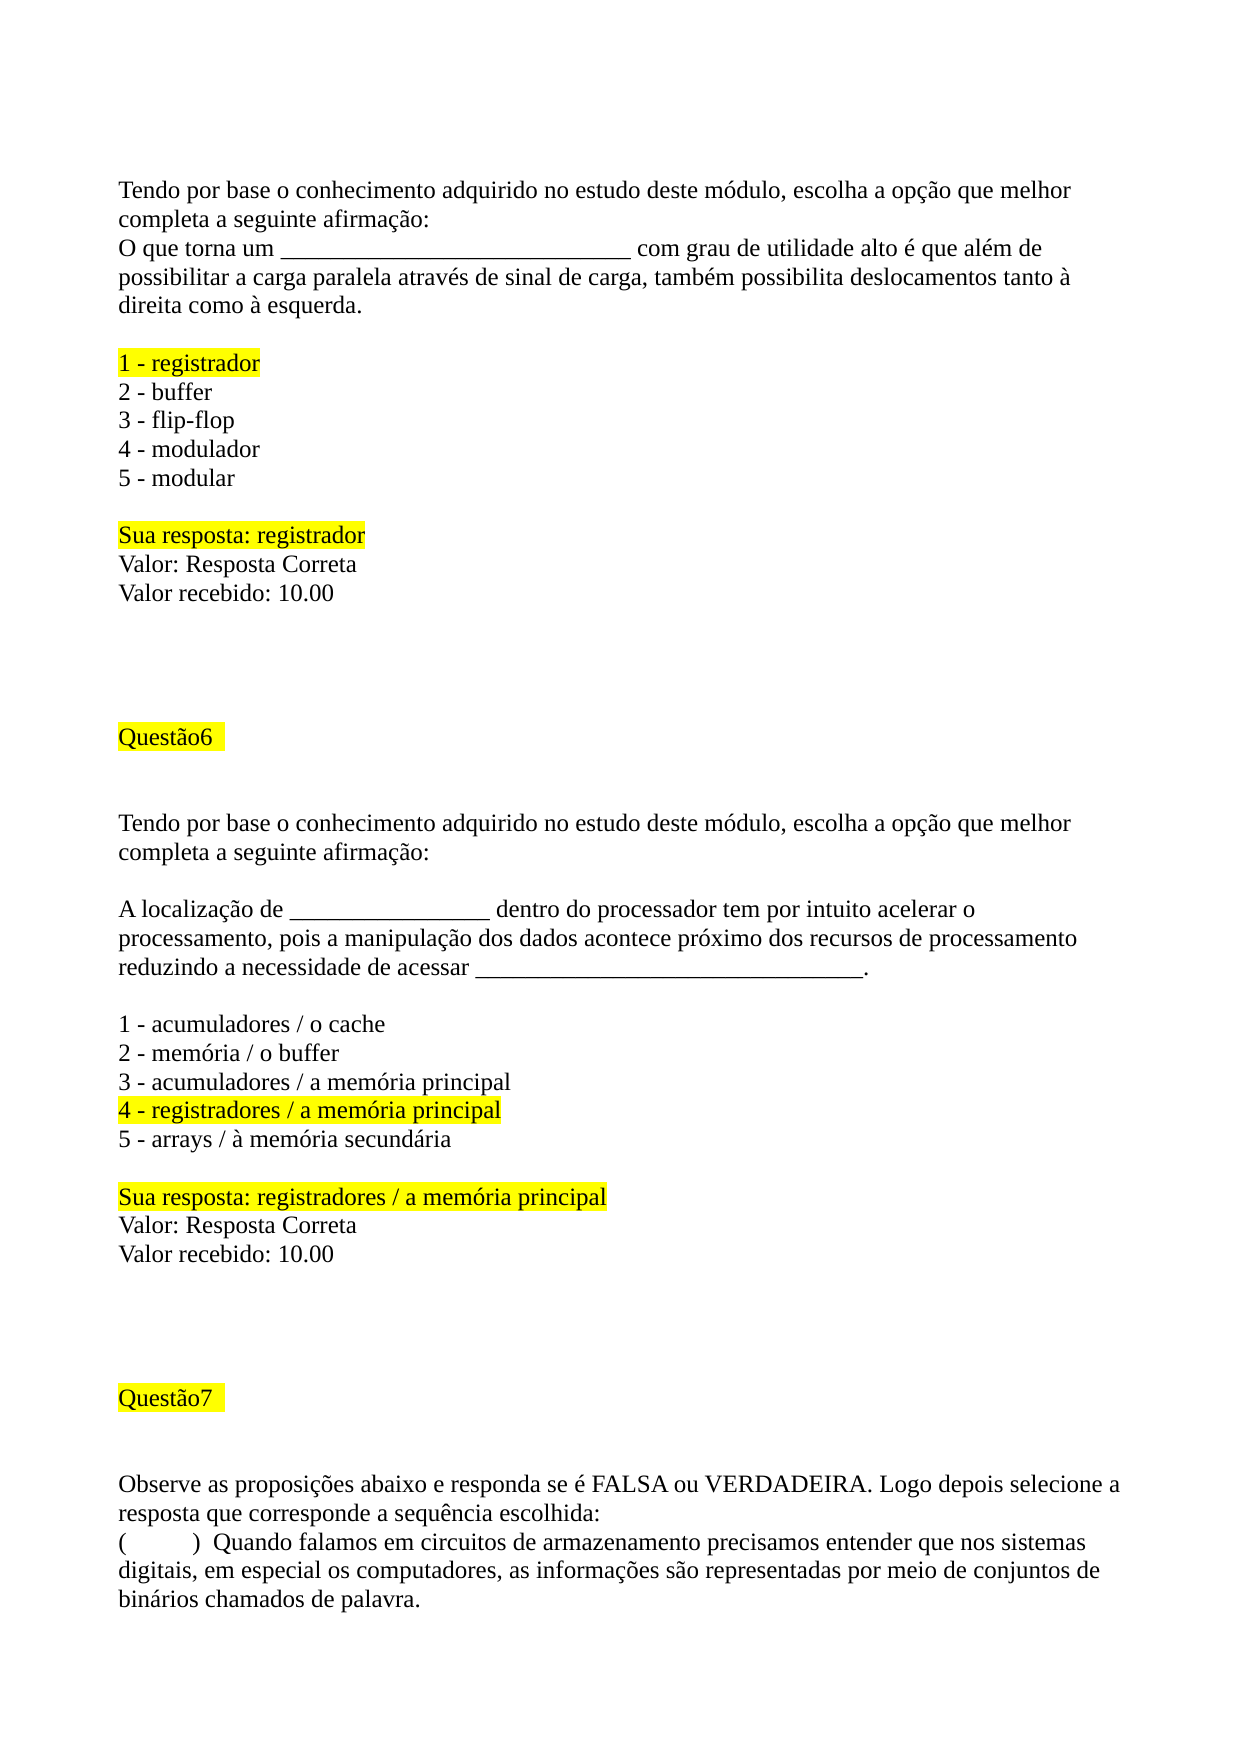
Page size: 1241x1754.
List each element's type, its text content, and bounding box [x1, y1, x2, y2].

text Observe as proposições abaixo e responda se é FALSA ou VERDADEIRA. Logo depois selecione a resposta que corresponde a sequência escolhida: [118, 1469, 1122, 1527]
text Sua resposta: registradores / a memória principal [118, 1182, 1122, 1211]
text Tendo por base o conhecimento adquirido no estudo deste módulo, escolha a opção que melhor completa a seguinte afirmação: [118, 808, 1122, 866]
text Questão7 [118, 1383, 1122, 1412]
text Valor: Resposta Correta [118, 1211, 1122, 1239]
text Valor recebido: 10.00 [118, 578, 1122, 607]
text Valor: Resposta Correta [118, 549, 1122, 578]
text 5 - modular [118, 463, 1122, 492]
text Questão6 [118, 722, 1122, 751]
text Tendo por base o conhecimento adquirido no estudo deste módulo, escolha a opção que melhor completa a seguinte afirmação: [118, 176, 1122, 233]
text 2 - memória / o buffer [118, 1038, 1122, 1067]
text 2 - buffer [118, 377, 1122, 406]
text 1 - acumuladores / o cache [118, 1009, 1122, 1038]
text 4 - registradores / a memória principal [118, 1096, 1122, 1124]
text ( ) Quando falamos em circuitos de armazenamento precisamos entender que nos sistemas digitais, em especial os computadores, as informações são representadas por meio de conjuntos de binários chamados de palavra. [118, 1527, 1122, 1613]
text O que torna um ____________________________ com grau de utilidade alto é que além de possibilitar a carga paralela através de sinal de carga, também possibilita deslocamentos tanto à direita como à esquerda. [118, 233, 1122, 319]
text A localização de ________________ dentro do processador tem por intuito acelerar o processamento, pois a manipulação dos dados acontece próximo dos recursos de processamento reduzindo a necessidade de acessar _______________________________. [118, 894, 1122, 981]
text 3 - flip-flop [118, 406, 1122, 434]
text Sua resposta: registrador [118, 521, 1122, 549]
text Valor recebido: 10.00 [118, 1239, 1122, 1268]
text 5 - arrays / à memória secundária [118, 1124, 1122, 1153]
text 3 - acumuladores / a memória principal [118, 1067, 1122, 1096]
text 4 - modulador [118, 434, 1122, 463]
text 1 - registrador [118, 348, 1122, 377]
